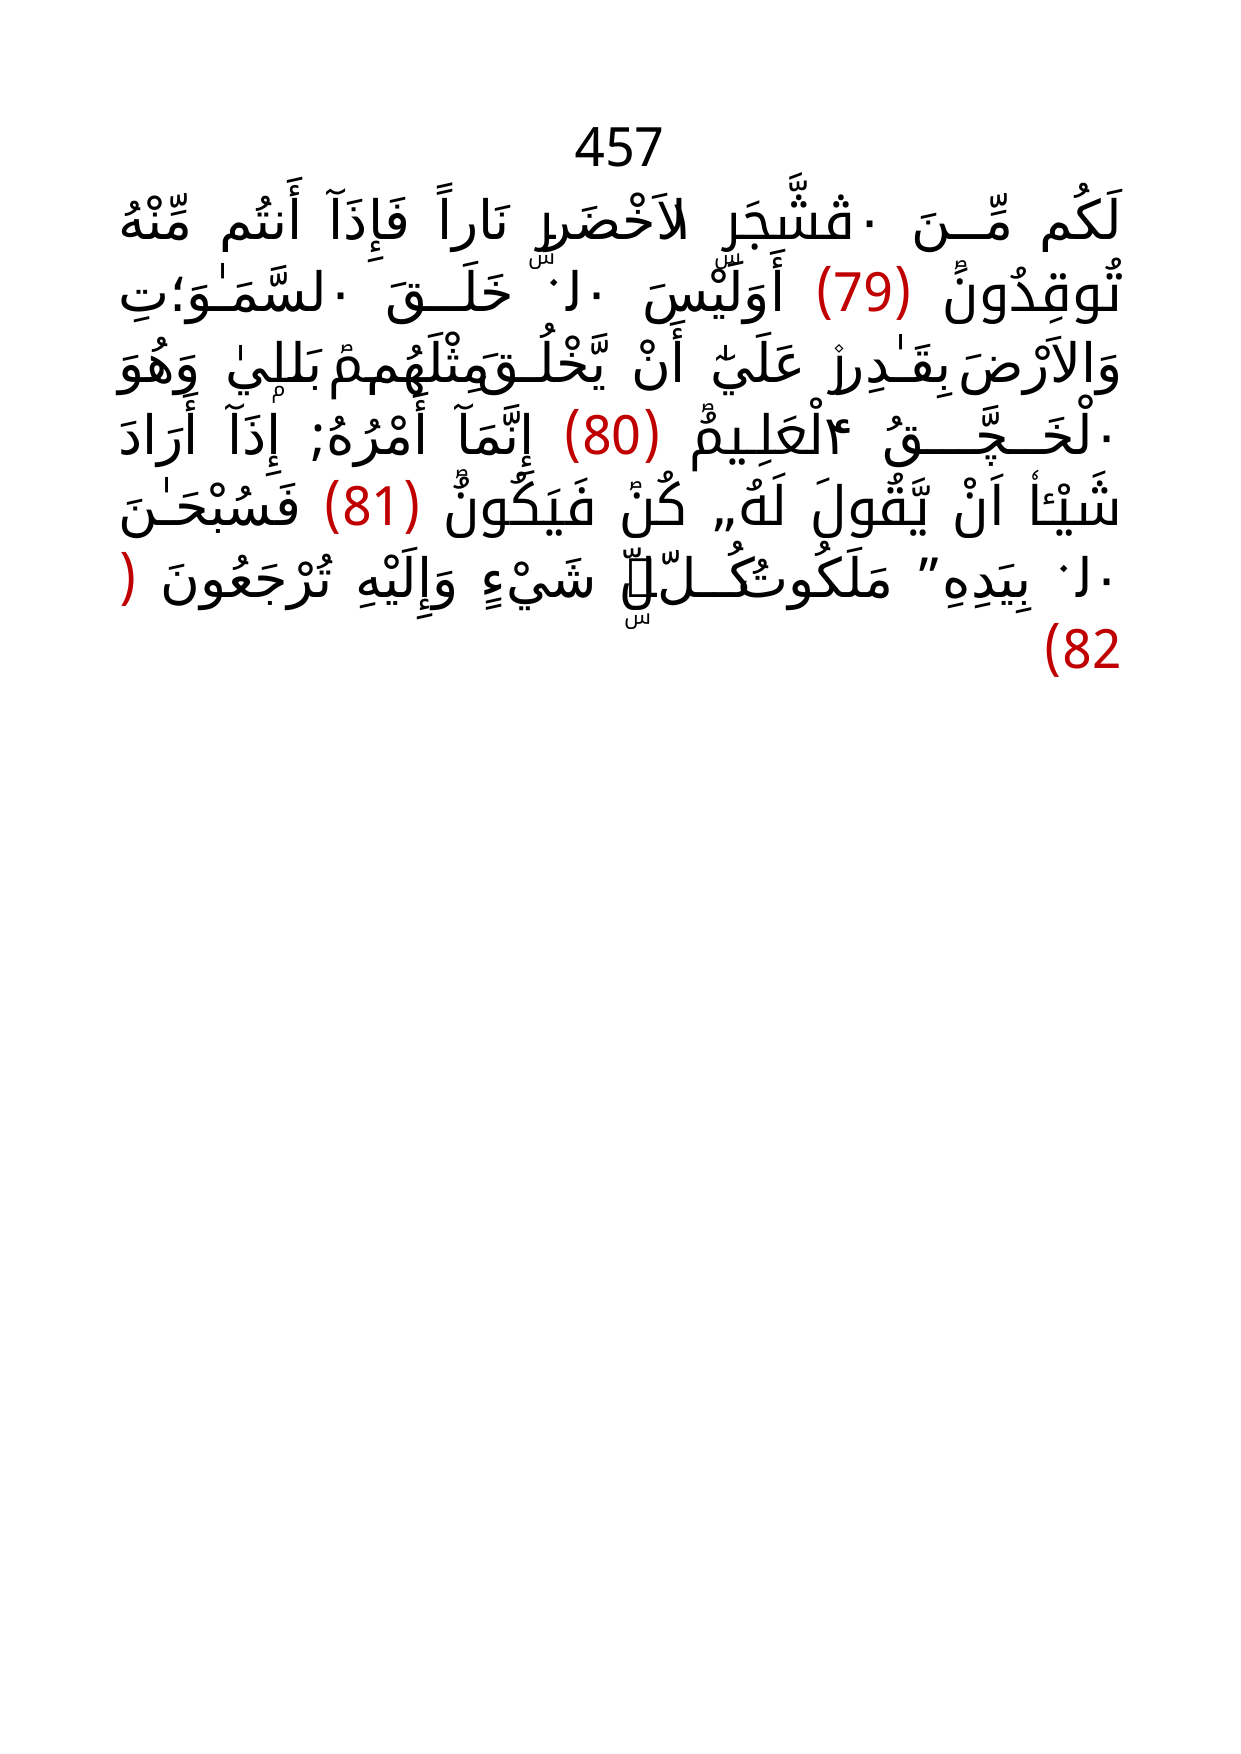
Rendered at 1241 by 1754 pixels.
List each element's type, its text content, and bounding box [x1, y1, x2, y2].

text لَكُم مِّــنَ ۰ڤشَّجَرۣ ۱لاَخْضَرۣ نَاراً فَإِذَآ أَنتُم مِّنْهُ تُوقِدُونَؐ (79) أَوَلَيْسَ ۰ﻟ﮲ خَلَــقَ ۰لسَّمَـٰوَ؛تِ وَالاَرْضَ بِقَـٰدِر۫ عَلَيٰٓ أَنْ يَّخْلُـقَ مِثْلَهُمؐ بَلۭيٰ وَهُوَ ۰لْخَــچَّـــقُ ۴لْعَلِـيمُؐ (80) إِنَّمَآ أَمْرُهُ; إِذَآ أَرَادَ شَيْـٔاٗ اَنْ يَّقُولَ لَهُ„ كُنؐ فَيَكُونُؐ (81) فَسُبْحَـٰنَ ۰ﻟ﮲ بِيَدِهِ” مَلَكُوتُ كُــلّۣ شَيْءٍ وَإِلَيْهِ تُرْجَعُونَ (82) [118, 189, 1122, 690]
text 457 [118, 118, 1122, 189]
